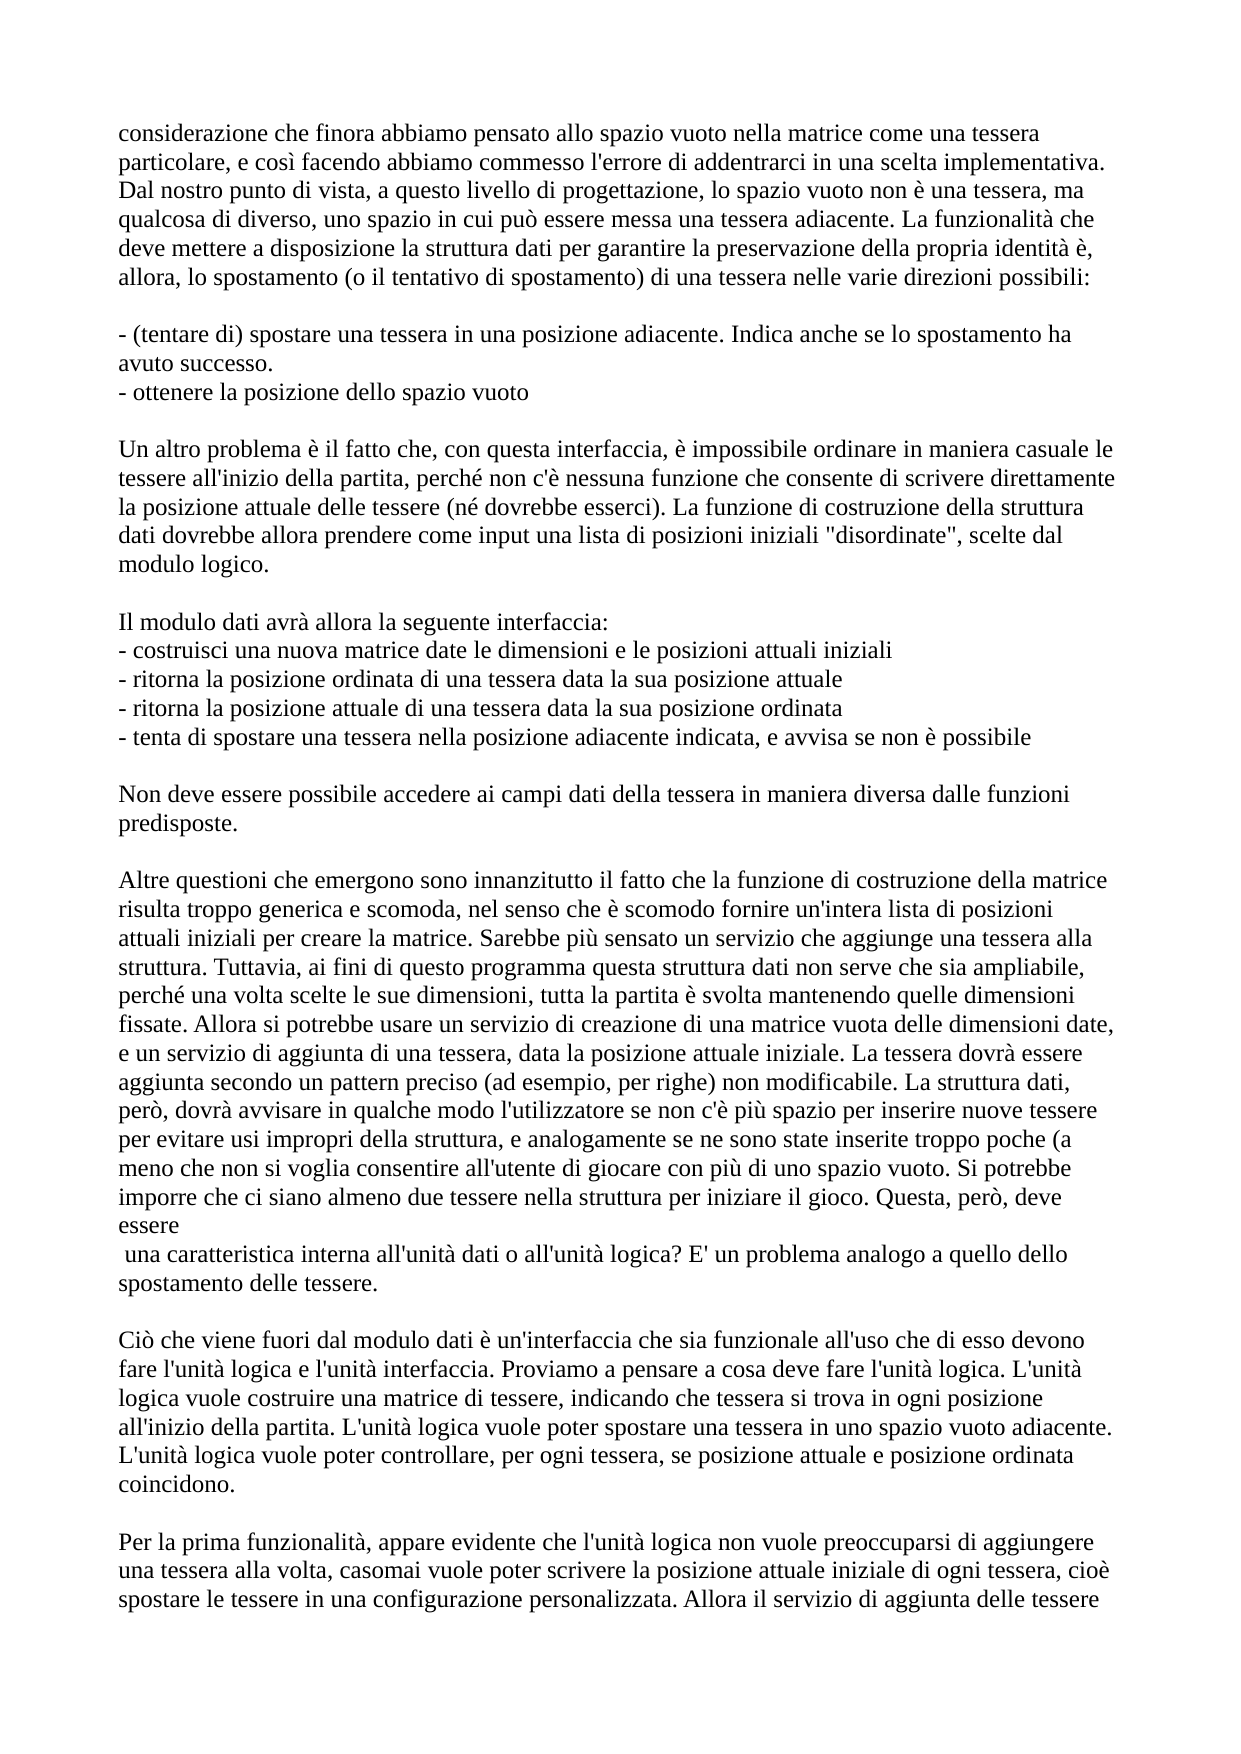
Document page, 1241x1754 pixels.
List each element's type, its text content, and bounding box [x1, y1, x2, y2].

text considerazione che finora abbiamo pensato allo spazio vuoto nella matrice come una tessera particolare, e così facendo abbiamo commesso l'errore di addentrarci in una scelta implementativa. Dal nostro punto di vista, a questo livello di progettazione, lo spazio vuoto non è una tessera, ma qualcosa di diverso, uno spazio in cui può essere messa una tessera adiacente. La funzionalità che deve mettere a disposizione la struttura dati per garantire la preservazione della propria identità è, allora, lo spostamento (o il tentativo di spostamento) di una tessera nelle varie direzioni possibili: - (tentare di) spostare una tessera in una posizione adiacente. Indica anche se lo spostamento ha avuto successo. - ottenere la posizione dello spazio vuoto Un altro problema è il fatto che, con questa interfaccia, è impossibile ordinare in maniera casuale le tessere all'inizio della partita, perché non c'è nessuna funzione che consente di scrivere direttamente la posizione attuale delle tessere (né dovrebbe esserci). La funzione di costruzione della struttura dati dovrebbe allora prendere come input una lista di posizioni iniziali "disordinate", scelte dal modulo logico. Il modulo dati avrà allora la seguente interfaccia: - costruisci una nuova matrice date le dimensioni e le posizioni attuali iniziali - ritorna la posizione ordinata di una tessera data la sua posizione attuale - ritorna la posizione attuale di una tessera data la sua posizione ordinata - tenta di spostare una tessera nella posizione adiacente indicata, e avvisa se non è possibile Non deve essere possibile accedere ai campi dati della tessera in maniera diversa dalle funzioni predisposte. Altre questioni che emergono sono innanzitutto il fatto che la funzione di costruzione della matrice risulta troppo generica e scomoda, nel senso che è scomodo fornire un'intera lista di posizioni attuali iniziali per creare la matrice. Sarebbe più sensato un servizio che aggiunge una tessera alla struttura. Tuttavia, ai fini di questo programma questa struttura dati non serve che sia ampliabile, perché una volta scelte le sue dimensioni, tutta la partita è svolta mantenendo quelle dimensioni fissate. Allora si potrebbe usare un servizio di creazione di una matrice vuota delle dimensioni date, e un servizio di aggiunta di una tessera, data la posizione attuale iniziale. La tessera dovrà essere aggiunta secondo un pattern preciso (ad esempio, per righe) non modificabile. La struttura dati, però, dovrà avvisare in qualche modo l'utilizzatore se non c'è più spazio per inserire nuove tessere per evitare usi impropri della struttura, e analogamente se ne sono state inserite troppo poche (a meno che non si voglia consentire all'utente di giocare con più di uno spazio vuoto. Si potrebbe imporre che ci siano almeno due tessere nella struttura per iniziare il gioco. Questa, però, deve essere [118, 118, 1122, 1239]
text una caratteristica interna all'unità dati o all'unità logica? E' un problema analogo a quello dello spostamento delle tessere. Ciò che viene fuori dal modulo dati è un'interfaccia che sia funzionale all'uso che di esso devono fare l'unità logica e l'unità interfaccia. Proviamo a pensare a cosa deve fare l'unità logica. L'unità logica vuole costruire una matrice di tessere, indicando che tessera si trova in ogni posizione all'inizio della partita. L'unità logica vuole poter spostare una tessera in uno spazio vuoto adiacente. L'unità logica vuole poter controllare, per ogni tessera, se posizione attuale e posizione ordinata coincidono. Per la prima funzionalità, appare evidente che l'unità logica non vuole preoccuparsi di aggiungere una tessera alla volta, casomai vuole poter scrivere la posizione attuale iniziale di ogni tessera, cioè spostare le tessere in una configurazione personalizzata. Allora il servizio di aggiunta delle tessere [118, 1239, 1122, 1613]
